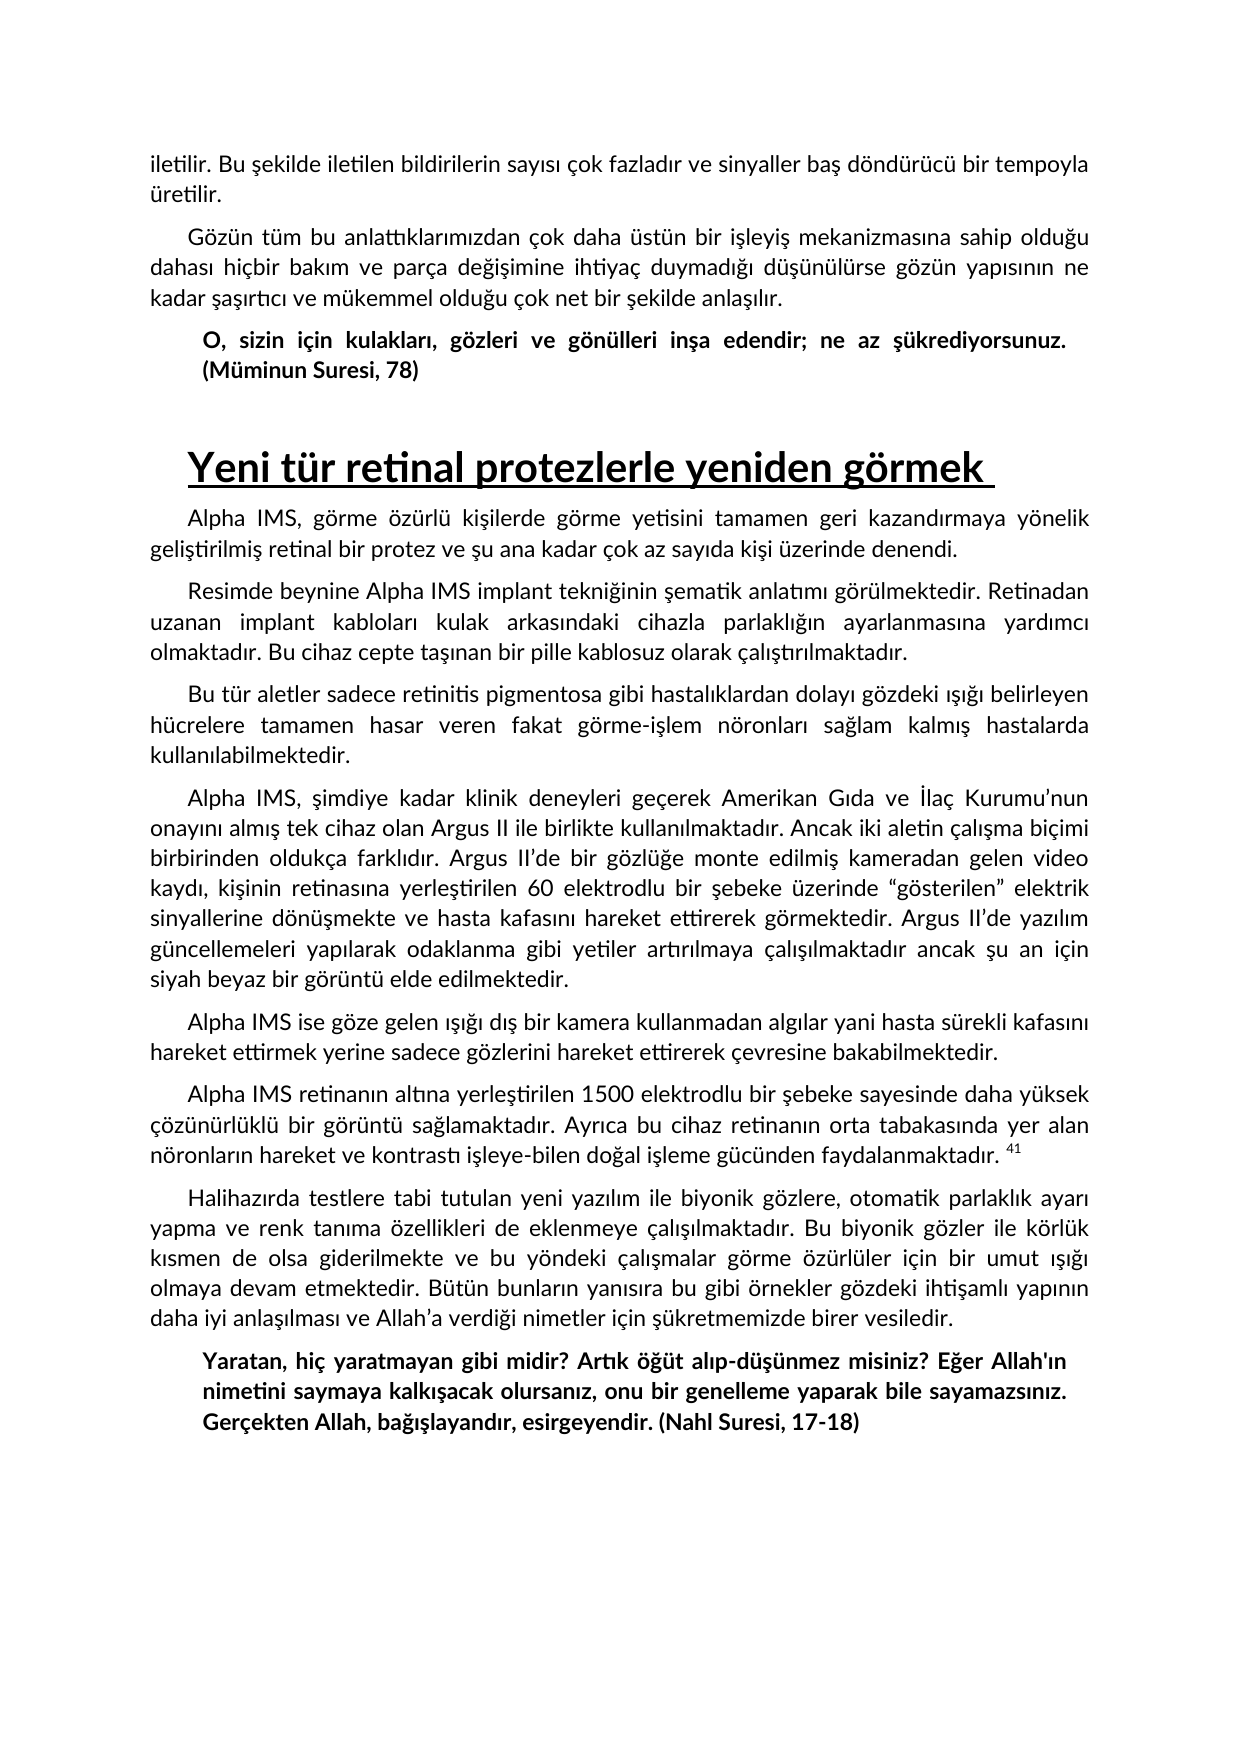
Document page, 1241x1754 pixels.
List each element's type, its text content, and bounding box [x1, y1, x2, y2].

text Bu tür aletler sadece retinitis pigmentosa gibi hastalıklardan dolayı gözdeki ışığı belirleyen hücrelere tamamen hasar veren fakat görme-işlem nöronları sağlam kalmış hastalarda kullanılabilmektedir. [150, 680, 1090, 768]
text Yaratan, hiç yaratmayan gibi midir? Artık öğüt alıp-düşünmez misiniz? Eğer Allah'ın nimetini saymaya kalkışacak olursanız, onu bir genelleme yaparak bile sayamazsınız. Gerçekten Allah, bağışlayandır, esirgeyendir. (Nahl Suresi, 17-18) [202, 1347, 1068, 1435]
text Resimde beynine Alpha IMS implant tekniğinin şematik anlatımı görülmektedir. Retinadan uzanan implant kabloları kulak arkasındaki cihazla parlaklığın ayarlanmasına yardımcı olmaktadır. Bu cihaz cepte taşınan bir pille kablosuz olarak çalıştırılmaktadır. [150, 577, 1090, 665]
text Halihazırda testlere tabi tutulan yeni yazılım ile biyonik gözlere, otomatik parlaklık ayarı yapma ve renk tanıma özellikleri de eklenmeye çalışılmaktadır. Bu biyonik gözler ile körlük kısmen de olsa giderilmekte ve bu yöndeki çalışmalar görme özürlüler için bir umut ışığı olmaya devam etmektedir. Bütün bunların yanısıra bu gibi örnekler gözdeki ihtişamlı yapının daha iyi anlaşılması ve Allah’a verdiği nimetler için şükretmemizde birer vesiledir. [150, 1183, 1090, 1332]
text Alpha IMS, şimdiye kadar klinik deneyleri geçerek Amerikan Gıda ve İlaç Kurumu’nun onayını almış tek cihaz olan Argus II ile birlikte kullanılmaktadır. Ancak iki aletin çalışma biçimi birbirinden oldukça farklıdır. Argus II’de bir gözlüğe monte edilmiş kameradan gelen video kaydı, kişinin retinasına yerleştirilen 60 elektrodlu bir şebeke üzerinde “gösterilen” elektrik sinyallerine dönüşmekte ve hasta kafasını hareket ettirerek görmektedir. Argus II’de yazılım güncellemeleri yapılarak odaklanma gibi yetiler artırılmaya çalışılmaktadır ancak şu an için siyah beyaz bir görüntü elde edilmektedir. [150, 783, 1090, 992]
subtitle Yeni tür retinal protezlerle yeniden görmek [187, 442, 1090, 492]
text Alpha IMS, görme özürlü kişilerde görme yetisini tamamen geri kazandırmaya yönelik geliştirilmiş retinal bir protez ve şu ana kadar çok az sayıda kişi üzerinde denendi. [150, 504, 1090, 562]
text Gözün tüm bu anlattıklarımızdan çok daha üstün bir işleyiş mekanizmasına sahip olduğu dahası hiçbir bakım ve parça değişimine ihtiyaç duymadığı düşünülürse gözün yapısının ne kadar şaşırtıcı ve mükemmel olduğu çok net bir şekilde anlaşılır. [150, 223, 1090, 311]
text Alpha IMS ise göze gelen ışığı dış bir kamera kullanmadan algılar yani hasta sürekli kafasını hareket ettirmek yerine sadece gözlerini hareket ettirerek çevresine bakabilmektedir. [150, 1007, 1090, 1065]
text iletilir. Bu şekilde iletilen bildirilerin sayısı çok fazladır ve sinyaller baş döndürücü bir tempoyla üretilir. [150, 150, 1090, 208]
text Alpha IMS retinanın altına yerleştirilen 1500 elektrodlu bir şebeke sayesinde daha yüksek çözünürlüklü bir görüntü sağlamaktadır. Ayrıca bu cihaz retinanın orta tabakasında yer alan nöronların hareket ve kontrastı işleye-bilen doğal işleme gücünden faydalanmaktadır. 41 [150, 1080, 1090, 1168]
text O, sizin için kulakları, gözleri ve gönülleri inşa edendir; ne az şükrediyorsunuz. (Müminun Suresi, 78) [202, 326, 1068, 384]
